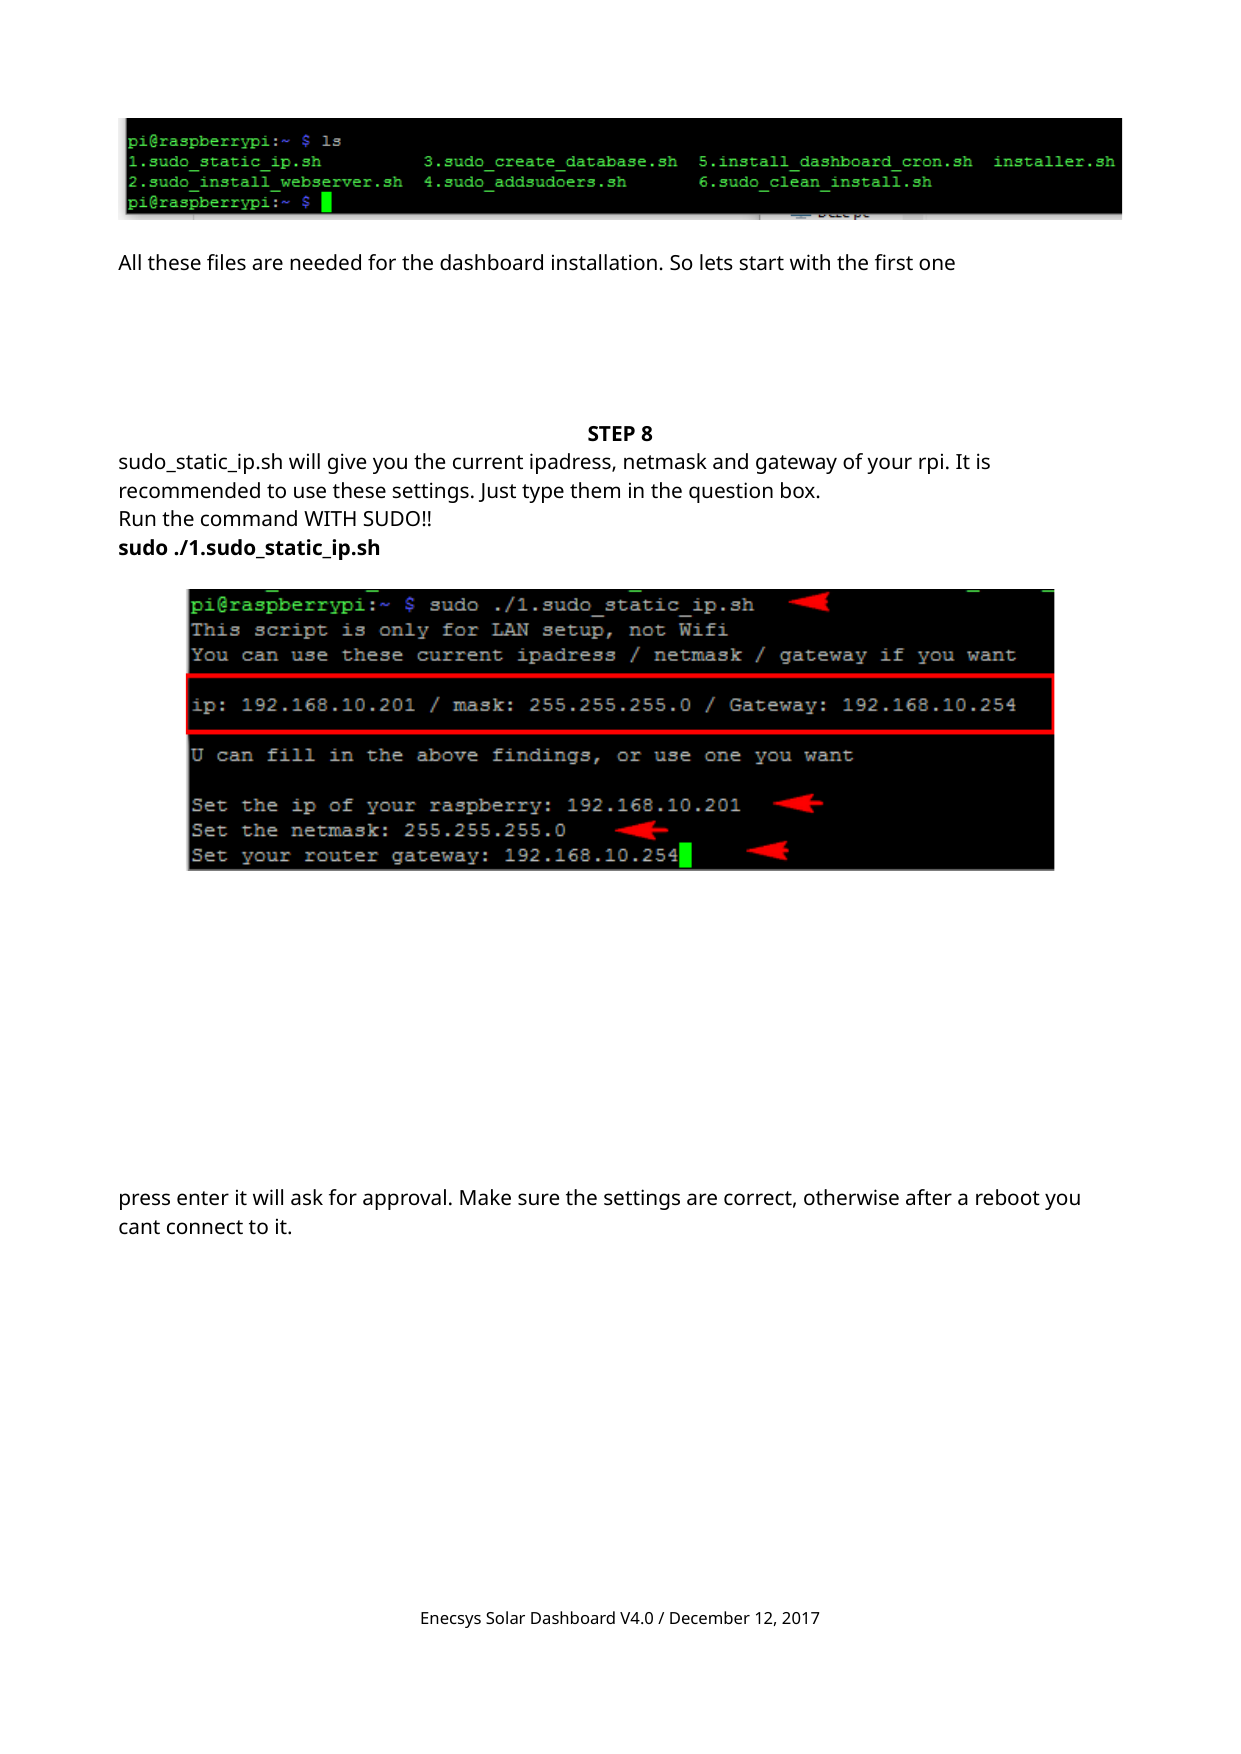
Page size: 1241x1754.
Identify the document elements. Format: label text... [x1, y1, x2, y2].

picture [185, 589, 1055, 871]
text sudo ./1.sudo_static_ip.sh [118, 533, 1122, 561]
text press enter it will ask for approval. Make sure the settings are correct, otherwise after a reboot you cant connect to it. [118, 1183, 1122, 1240]
text Run the command WITH SUDO!! [118, 504, 1122, 533]
text sudo_static_ip.sh will give you the current ipadress, netmask and gateway of your rpi. It is recommended to use these settings. Just type them in the question box. [118, 447, 1122, 504]
text All these files are needed for the dashboard installation. So lets start with the first one [118, 248, 1122, 277]
picture [118, 118, 1123, 220]
text STEP 8 [118, 419, 1122, 447]
